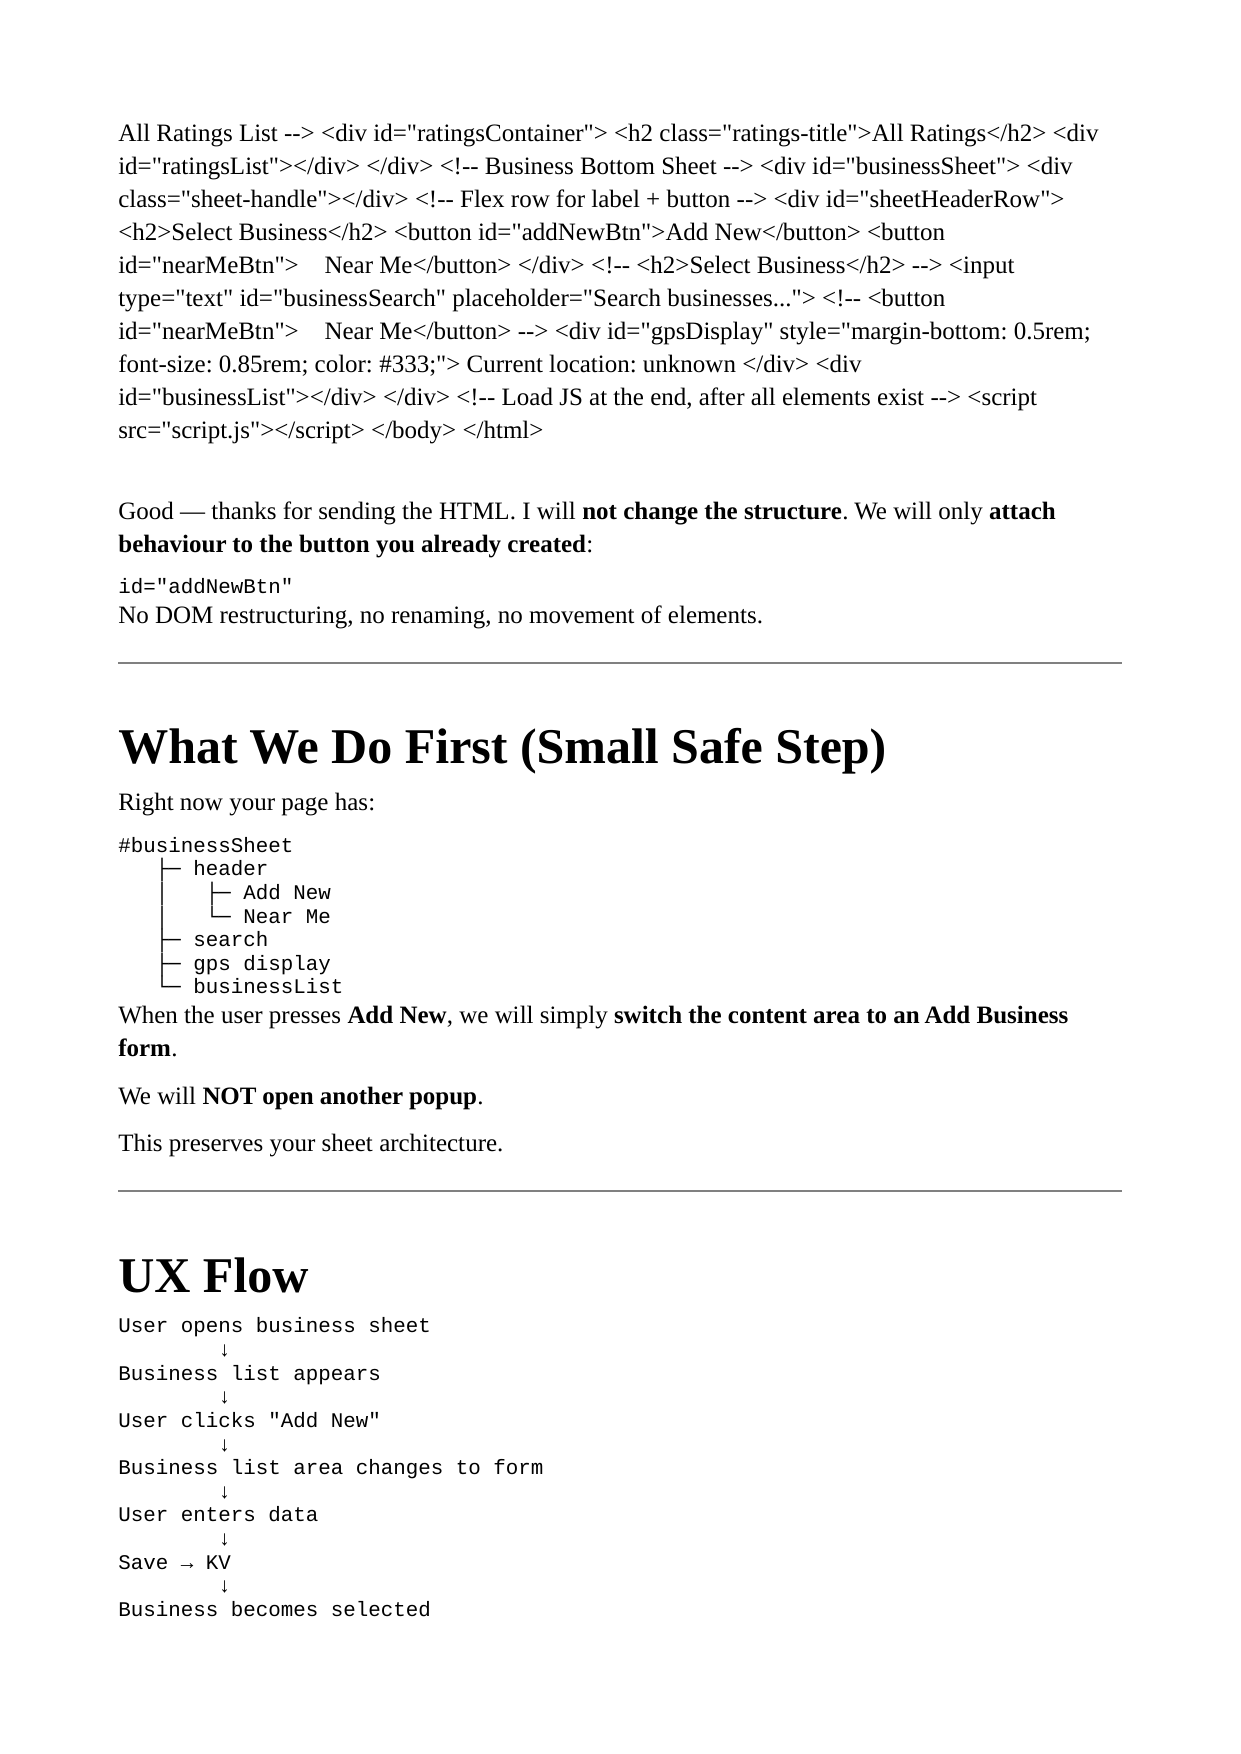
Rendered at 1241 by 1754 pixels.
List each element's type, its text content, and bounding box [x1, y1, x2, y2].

text ├─ header [118, 858, 1122, 882]
text ↓ [118, 1339, 1122, 1363]
text When the user presses Add New, we will simply switch the content area to an Add Business form. [118, 1000, 1122, 1062]
text Business list area changes to form [118, 1457, 1122, 1481]
text #businessSheet [118, 835, 1122, 858]
text │ └─ Near Me [162, 906, 1122, 929]
text ↓ [118, 1433, 1122, 1457]
text This preserves your sheet architecture. [118, 1128, 1122, 1157]
text User opens business sheet [118, 1315, 1122, 1339]
text No DOM restructuring, no renaming, no movement of elements. [118, 600, 1122, 629]
text ├─ gps display [162, 953, 1122, 977]
text Business becomes selected [118, 1599, 1122, 1623]
text ├─ search [118, 929, 1122, 953]
text Business list appears [118, 1363, 1122, 1386]
subtitle UX Flow [118, 1245, 1122, 1303]
text Save → KV [118, 1552, 1122, 1575]
text │ └─ Near Me [118, 906, 161, 929]
text User enters data [118, 1504, 1122, 1528]
text │ ├─ Add New [118, 882, 1122, 906]
text ↓ [118, 1386, 1122, 1410]
text ↓ [118, 1575, 1122, 1599]
text User clicks "Add New" [118, 1410, 1122, 1433]
text id="addNewBtn" [118, 577, 1122, 600]
text └─ businessList [118, 977, 1122, 1000]
text ↓ [118, 1481, 1122, 1504]
text All Ratings List --> <div id="ratingsContainer"> <h2 class="ratings-title">All Ratings</h2> <div id="ratingsList"></div> </div> <!-- Business Bottom Sheet --> <div id="businessSheet"> <div class="sheet-handle"></div> <!-- Flex row for label + button --> <div id="sheetHeaderRow"> <h2>Select Business</h2> <button id="addNewBtn">Add New</button> <button id="nearMeBtn">📍 Near Me</button> </div> <!-- <h2>Select Business</h2> --> <input type="text" id="businessSearch" placeholder="Search businesses..."> <!-- <button id="nearMeBtn">📍 Near Me</button> --> <div id="gpsDisplay" style="margin-bottom: 0.5rem; font-size: 0.85rem; color: #333;"> Current location: unknown </div> <div id="businessList"></div> </div> <!-- Load JS at the end, after all elements exist --> <script src="script.js"></script> </body> </html> [118, 118, 1122, 444]
text Right now your page has: [118, 787, 1122, 816]
text ├─ gps display [118, 953, 161, 977]
text Good — thanks for sending the HTML. I will not change the structure. We will only attach behaviour to the button you already created: [118, 496, 1122, 558]
text We will NOT open another popup. [118, 1081, 1122, 1109]
text ↓ [118, 1528, 1122, 1552]
subtitle What We Do First (Small Safe Step) [118, 717, 1122, 774]
